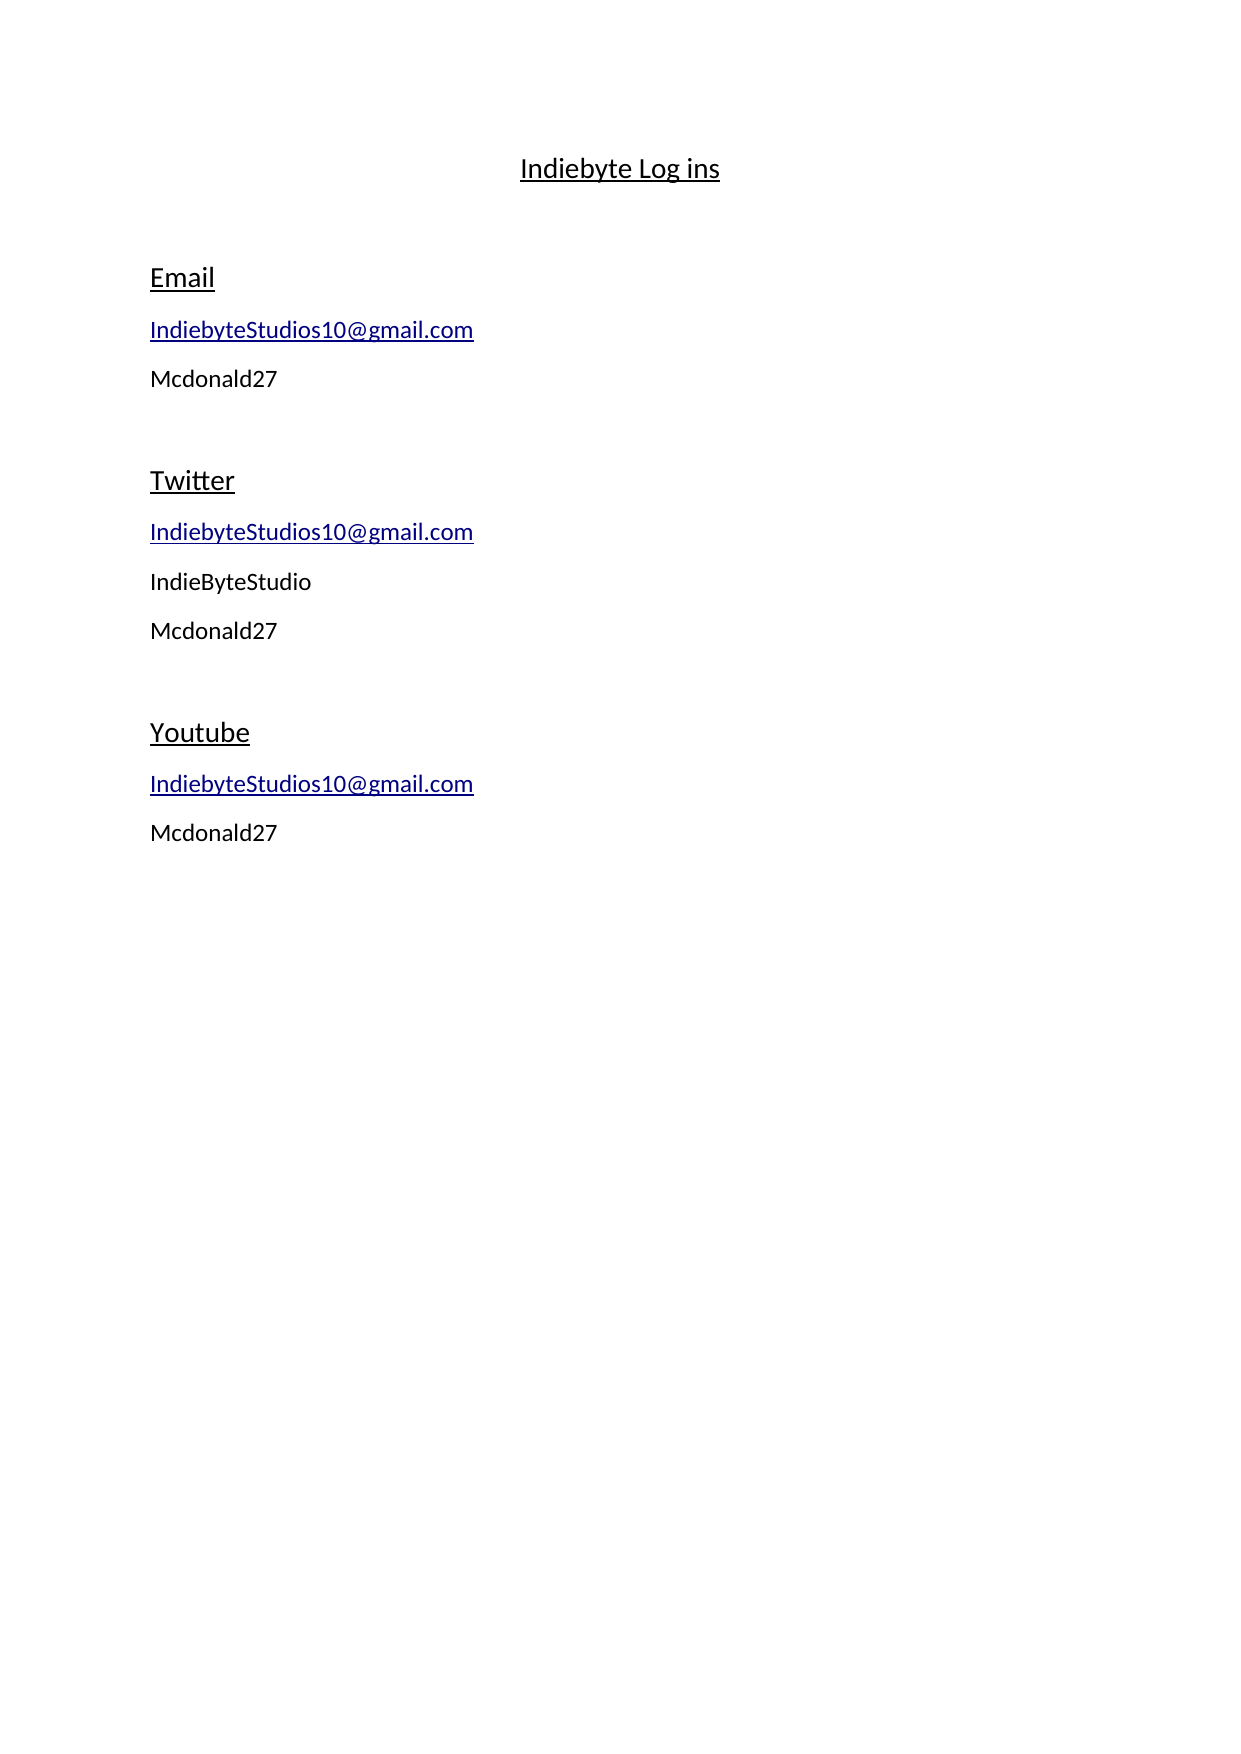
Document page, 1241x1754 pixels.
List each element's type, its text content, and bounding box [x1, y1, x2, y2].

text Indiebyte Log ins [150, 150, 1090, 186]
text Mcdonald27 [150, 363, 1090, 394]
text IndiebyteStudios10@gmail.com [150, 517, 1090, 547]
text IndiebyteStudios10@gmail.com [150, 768, 1090, 799]
text Twitter [150, 462, 1090, 497]
text Mcdonald27 [150, 818, 1090, 848]
text Youtube [150, 714, 1090, 749]
text Mcdonald27 [150, 615, 1090, 646]
text IndieByteStudio [150, 566, 1090, 596]
text Email [150, 259, 1090, 295]
text IndiebyteStudios10@gmail.com [150, 314, 1090, 344]
